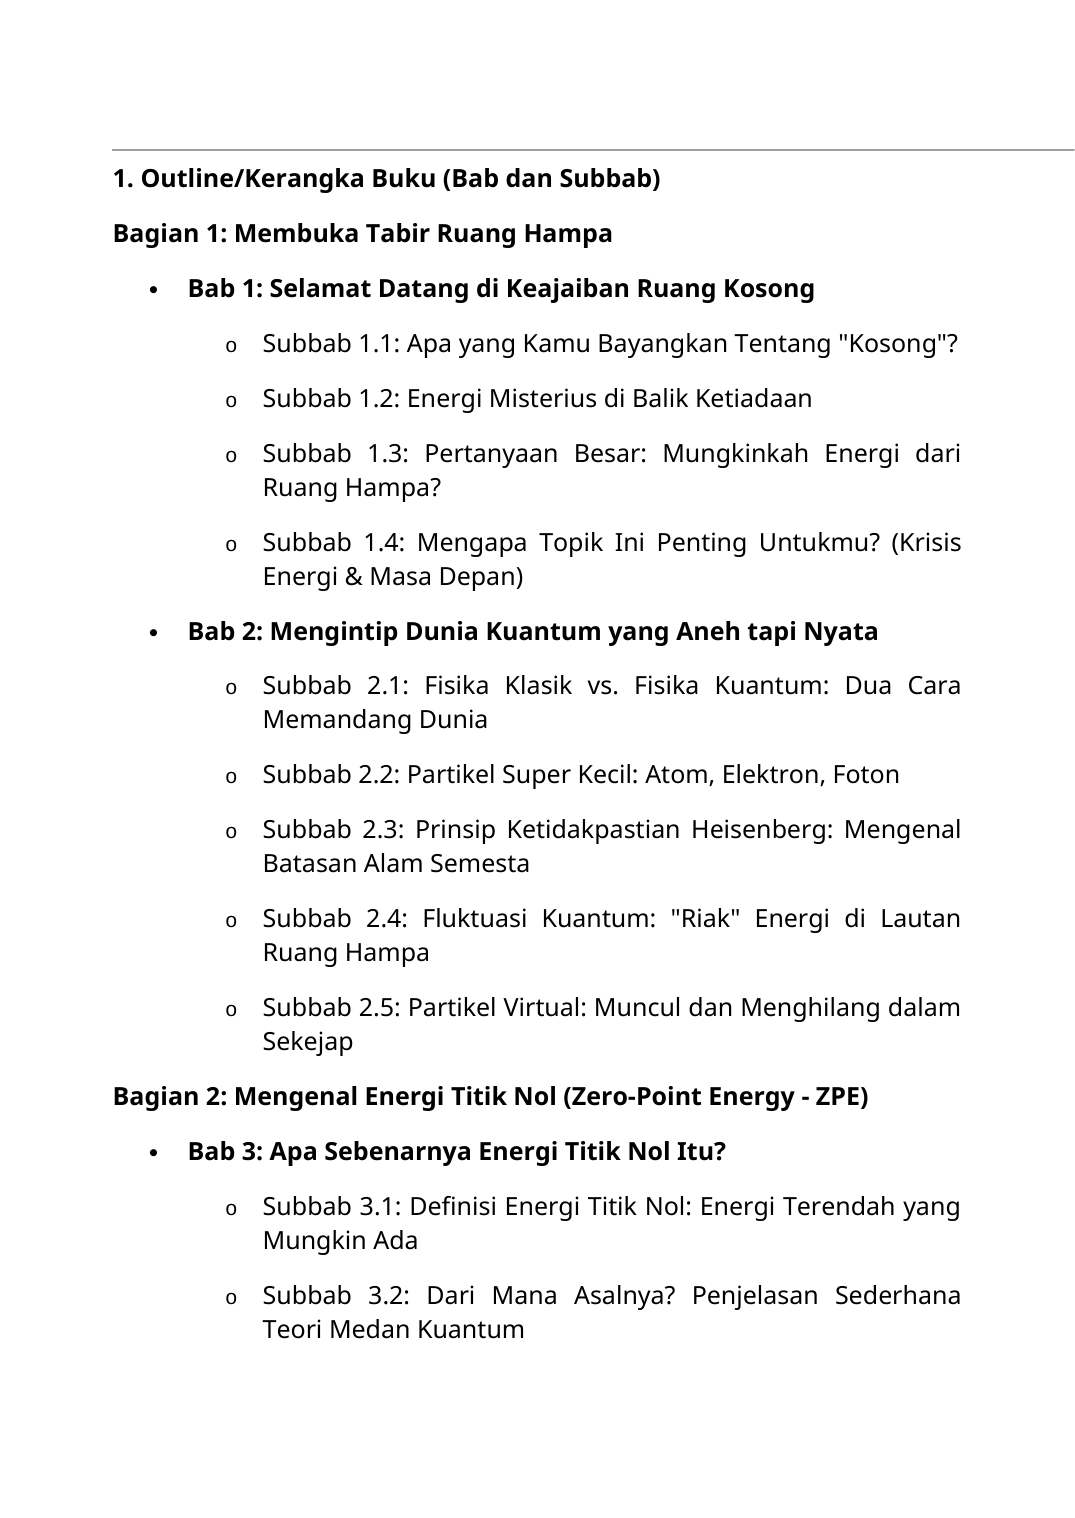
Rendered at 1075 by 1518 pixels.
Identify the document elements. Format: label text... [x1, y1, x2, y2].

list Subbab 1.2: Energi Misterius di Balik Ketiadaan [225, 380, 962, 414]
list Subbab 3.2: Dari Mana Asalnya? Penjelasan Sederhana Teori Medan Kuantum [225, 1277, 962, 1346]
text 1. Outline/Kerangka Buku (Bab dan Subbab) [112, 161, 962, 195]
list Bab 2: Mengintip Dunia Kuantum yang Aneh tapi Nyata [150, 613, 962, 647]
text Bagian 2: Mengenal Energi Titik Nol (Zero-Point Energy - ZPE) [112, 1079, 962, 1113]
list Subbab 1.3: Pertanyaan Besar: Mungkinkah Energi dari Ruang Hampa? [225, 435, 962, 503]
list Subbab 1.4: Mengapa Topik Ini Penting Untukmu? (Krisis Energi & Masa Depan) [225, 524, 962, 592]
list Subbab 1.1: Apa yang Kamu Bayangkan Tentang "Kosong"? [225, 325, 962, 359]
list Bab 3: Apa Sebenarnya Energi Titik Nol Itu? [150, 1134, 962, 1168]
list Subbab 2.2: Partikel Super Kecil: Atom, Elektron, Foton [225, 757, 962, 791]
list Subbab 2.1: Fisika Klasik vs. Fisika Kuantum: Dua Cara Memandang Dunia [225, 668, 962, 736]
text Bagian 1: Membuka Tabir Ruang Hampa [112, 216, 962, 250]
list Subbab 3.1: Definisi Energi Titik Nol: Energi Terendah yang Mungkin Ada [225, 1188, 962, 1257]
list Bab 1: Selamat Datang di Keajaiban Ruang Kosong [150, 271, 962, 304]
list Subbab 2.5: Partikel Virtual: Muncul dan Menghilang dalam Sekejap [225, 990, 962, 1058]
list Subbab 2.3: Prinsip Ketidakpastian Heisenberg: Mengenal Batasan Alam Semesta [225, 812, 962, 880]
list Subbab 2.4: Fluktuasi Kuantum: "Riak" Energi di Lautan Ruang Hampa [225, 901, 962, 969]
